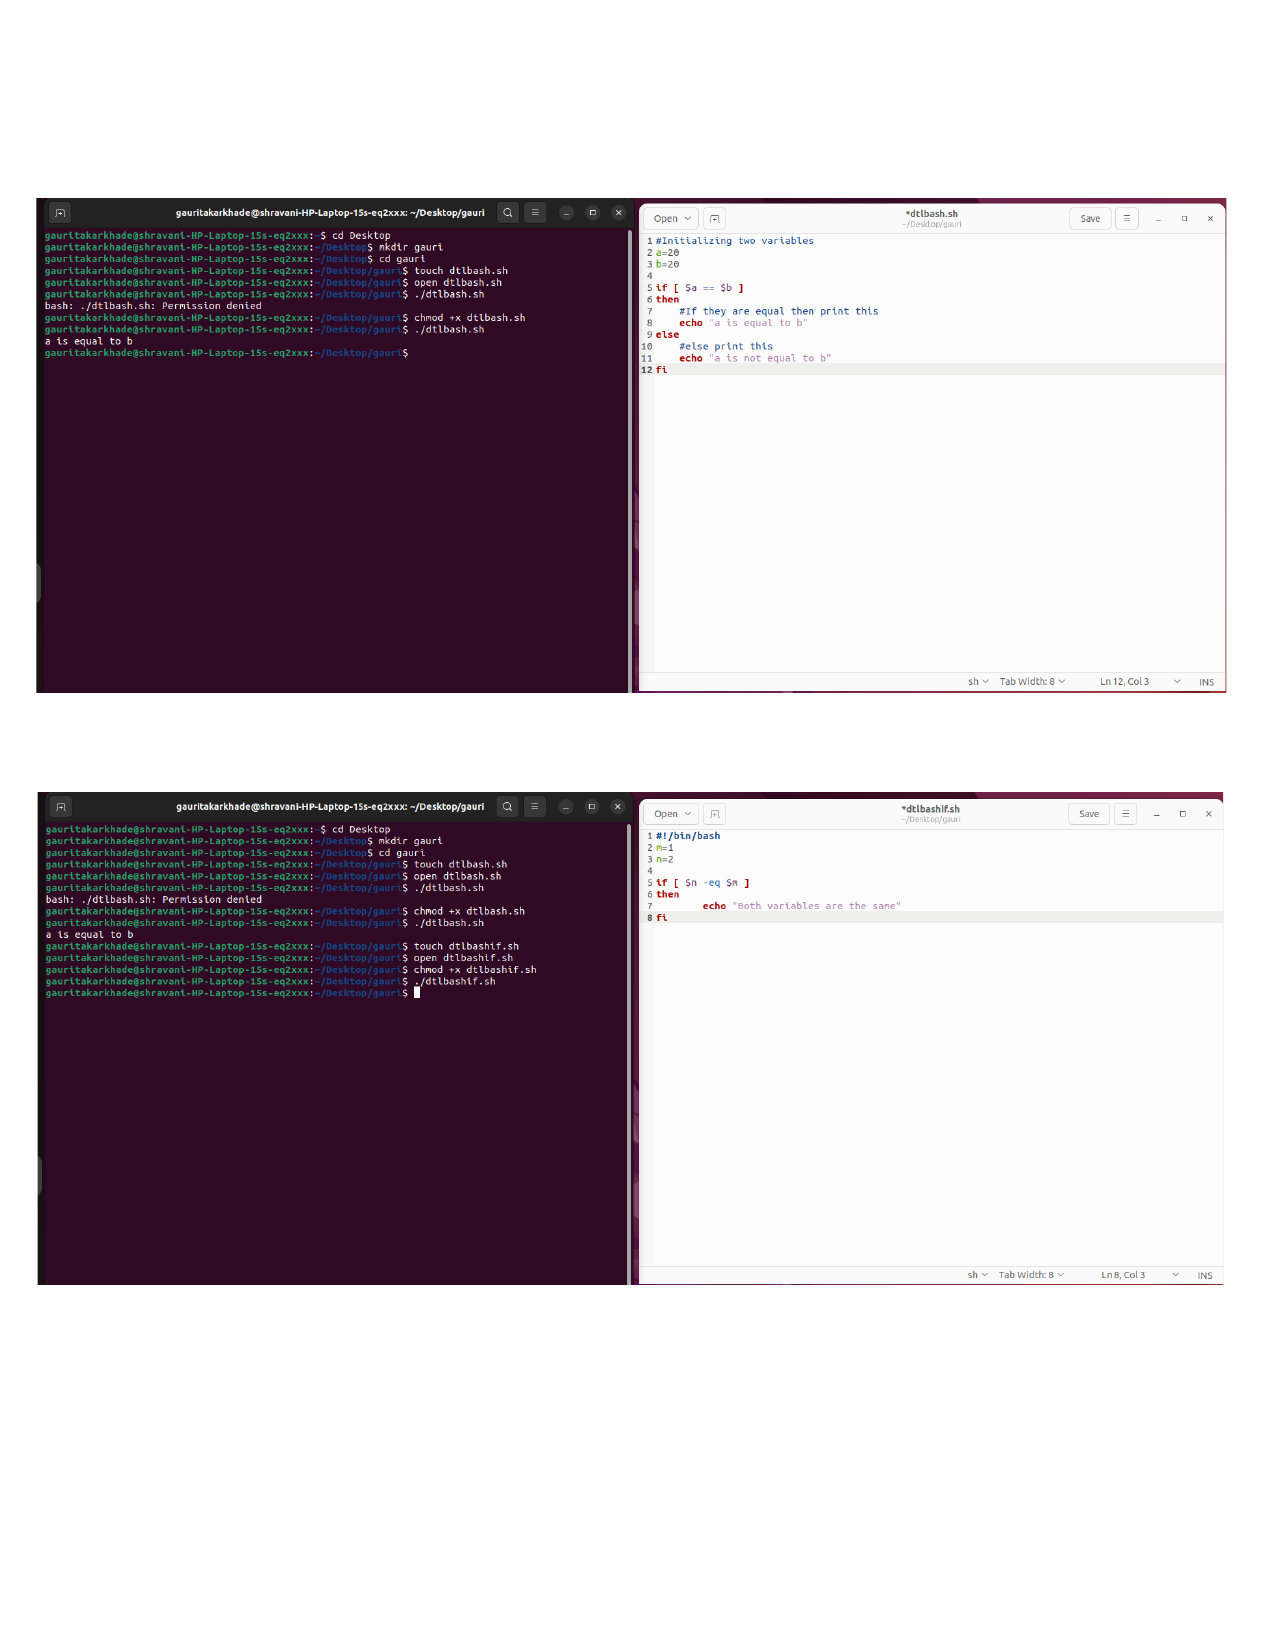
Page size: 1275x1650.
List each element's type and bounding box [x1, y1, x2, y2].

picture [37, 792, 1224, 1285]
picture [36, 198, 1227, 693]
